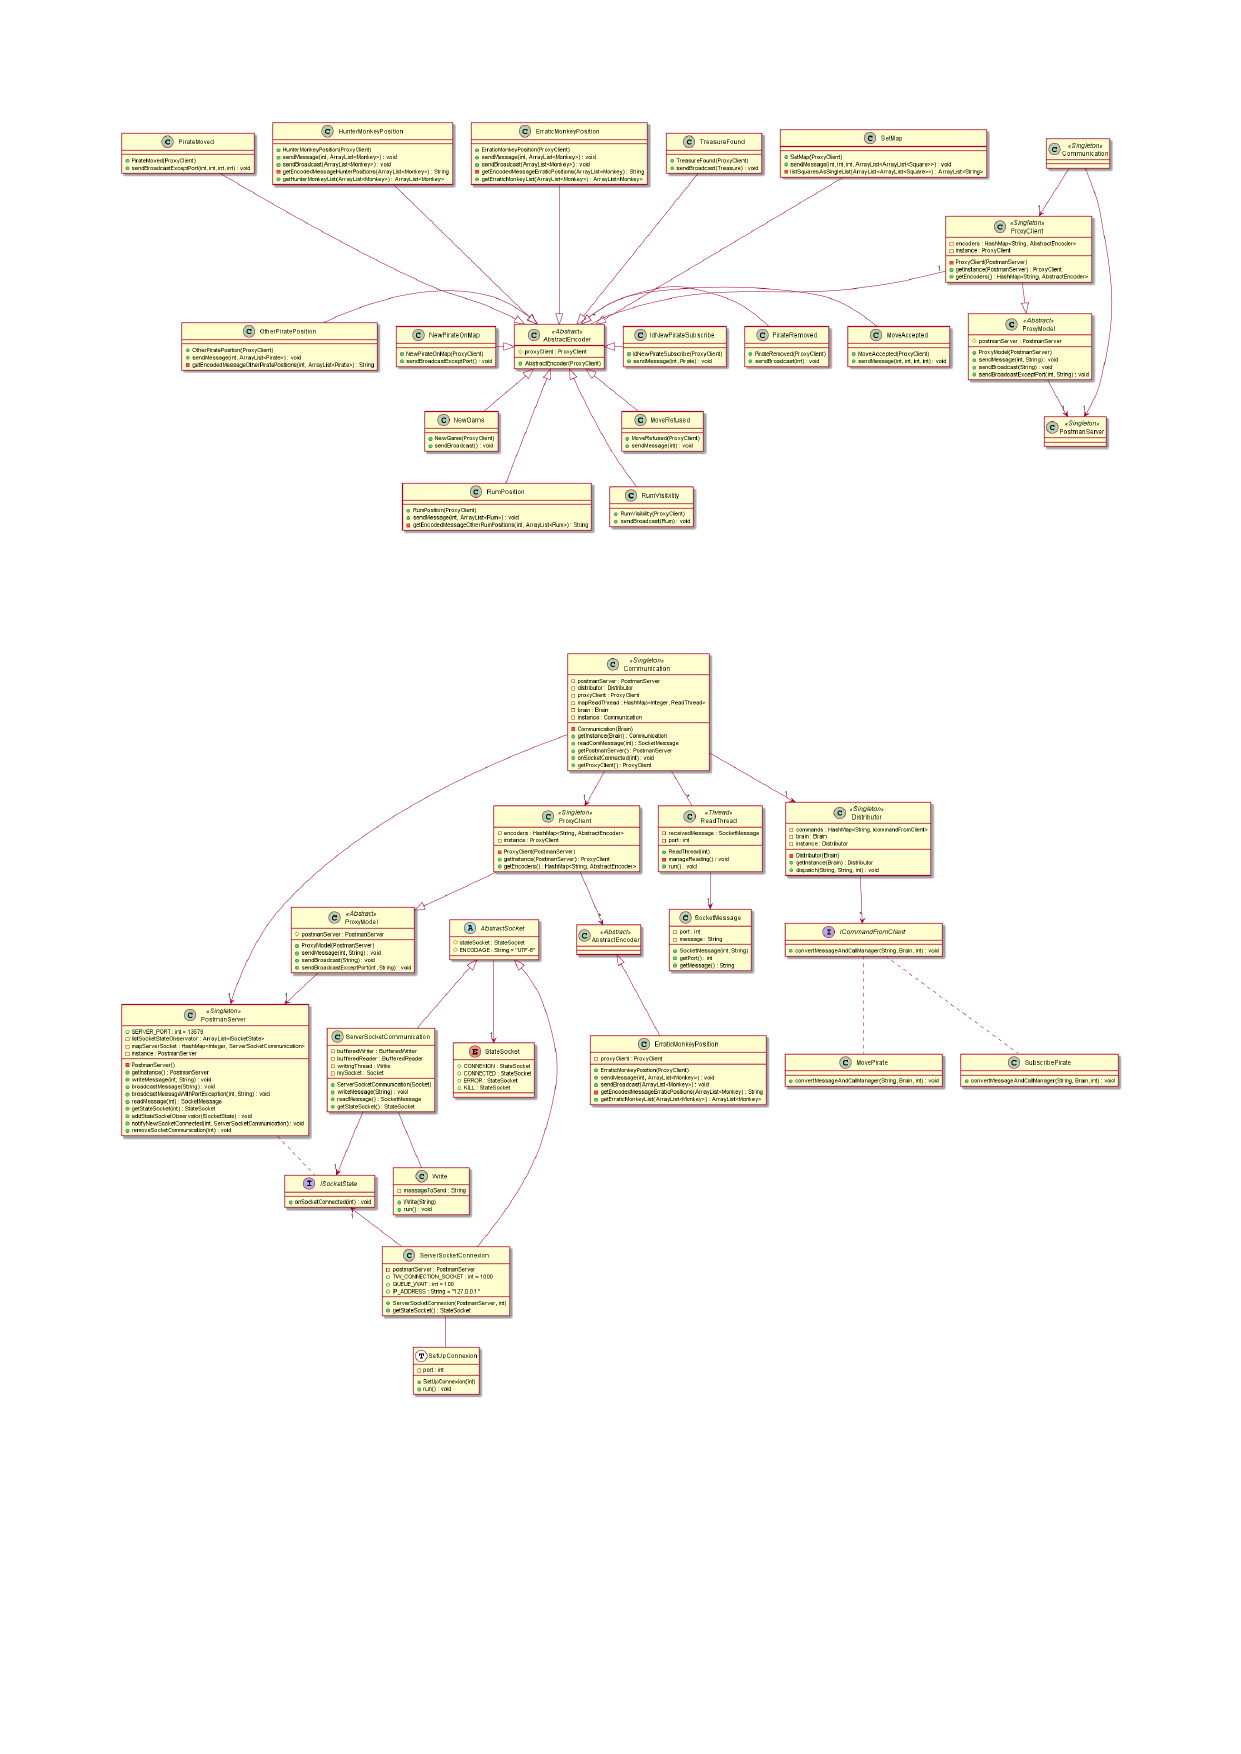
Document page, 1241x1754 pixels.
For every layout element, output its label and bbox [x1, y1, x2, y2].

picture [118, 649, 1123, 1399]
picture [118, 118, 1123, 535]
